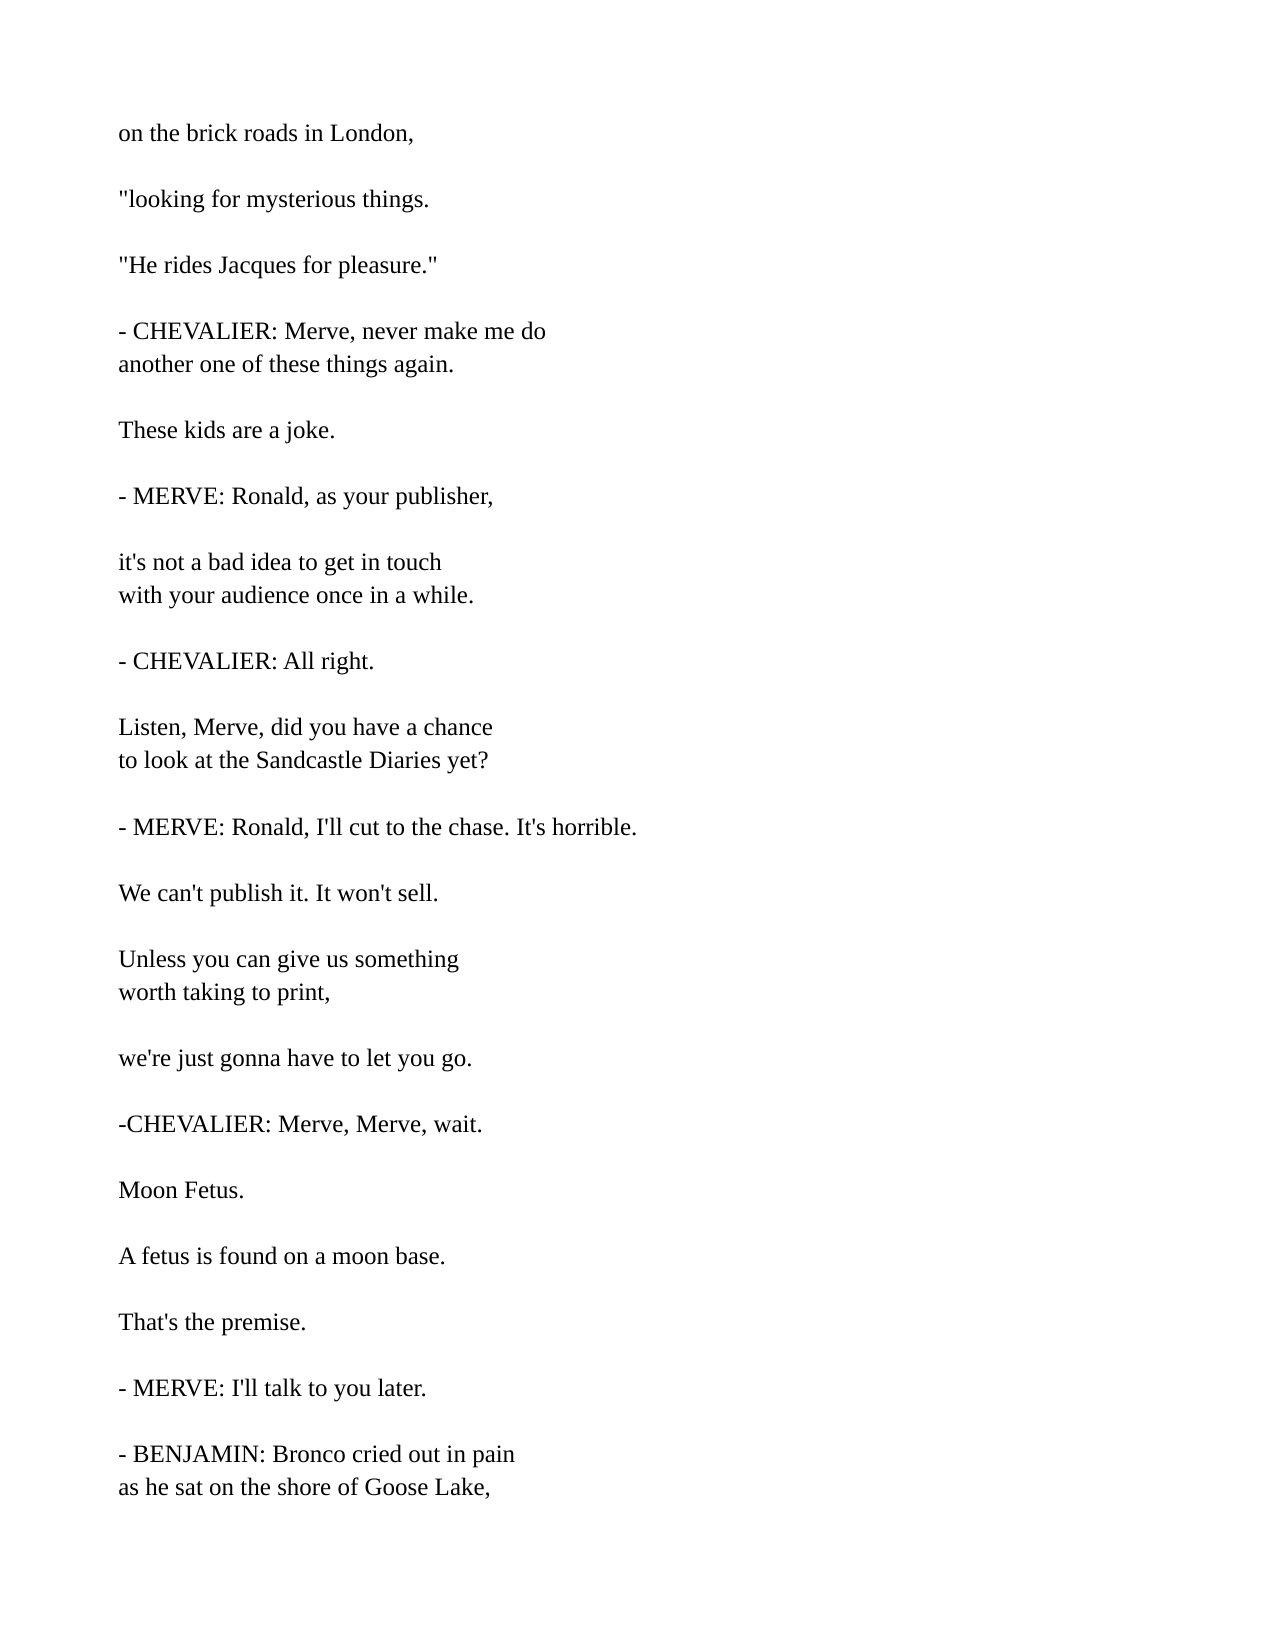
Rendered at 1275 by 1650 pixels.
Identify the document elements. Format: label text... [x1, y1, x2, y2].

text on the brick roads in London, "looking for mysterious things. "He rides Jacques for pleasure." - CHEVALIER: Merve, never make me do another one of these things again. These kids are a joke. - MERVE: Ronald, as your publisher, it's not a bad idea to get in touch with your audience once in a while. - CHEVALIER: All right. Listen, Merve, did you have a chance to look at the Sandcastle Diaries yet? - MERVE: Ronald, I'll cut to the chase. It's horrible. We can't publish it. It won't sell. Unless you can give us something worth taking to print, we're just gonna have to let you go. -CHEVALIER: Merve, Merve, wait. Moon Fetus. A fetus is found on a moon base. That's the premise. - MERVE: I'll talk to you later. - BENJAMIN: Bronco cried out in pain as he sat on the shore of Goose Lake, [118, 118, 1157, 1501]
